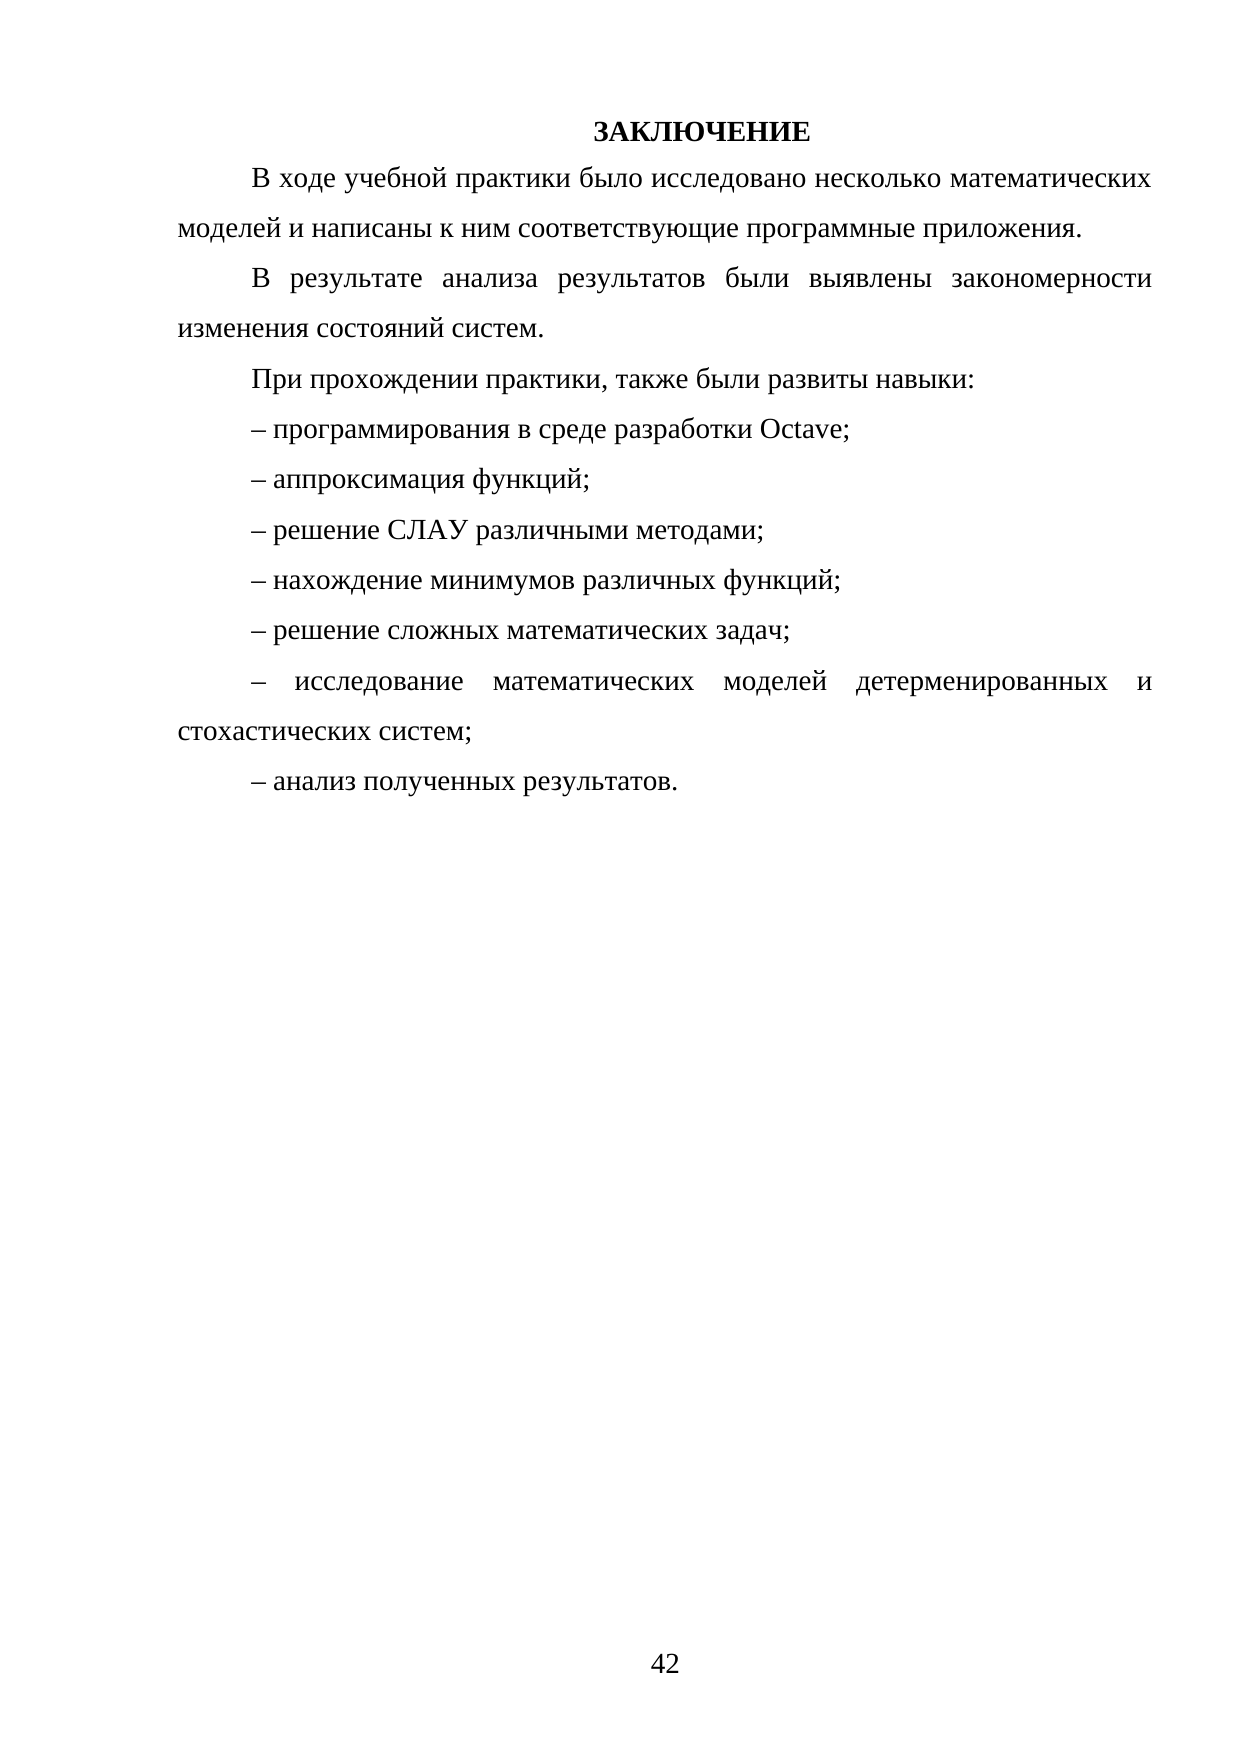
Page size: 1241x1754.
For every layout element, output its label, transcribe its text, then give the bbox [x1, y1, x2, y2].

text При прохождении практики, также были развиты навыки: [177, 361, 1153, 394]
text – нахождение минимумов различных функций; [177, 562, 1153, 596]
text – аппроксимация функций; [177, 462, 1153, 495]
text – исследование математических моделей детерменированных и стохастических систем; [177, 663, 1153, 747]
text – решение сложных математических задач; [177, 612, 1153, 646]
text В ходе учебной практики было исследовано несколько математических моделей и написаны к ним соответствующие программные приложения. [177, 160, 1153, 243]
text В результате анализа результатов были выявлены закономерности изменения состояний систем. [177, 260, 1153, 344]
text – анализ полученных результатов. [177, 763, 1153, 797]
text – решение СЛАУ различными методами; [177, 512, 1153, 545]
subtitle ЗАКЛЮЧЕНИЕ [251, 114, 1153, 147]
text – программирования в среде разработки Octave; [177, 411, 1153, 445]
